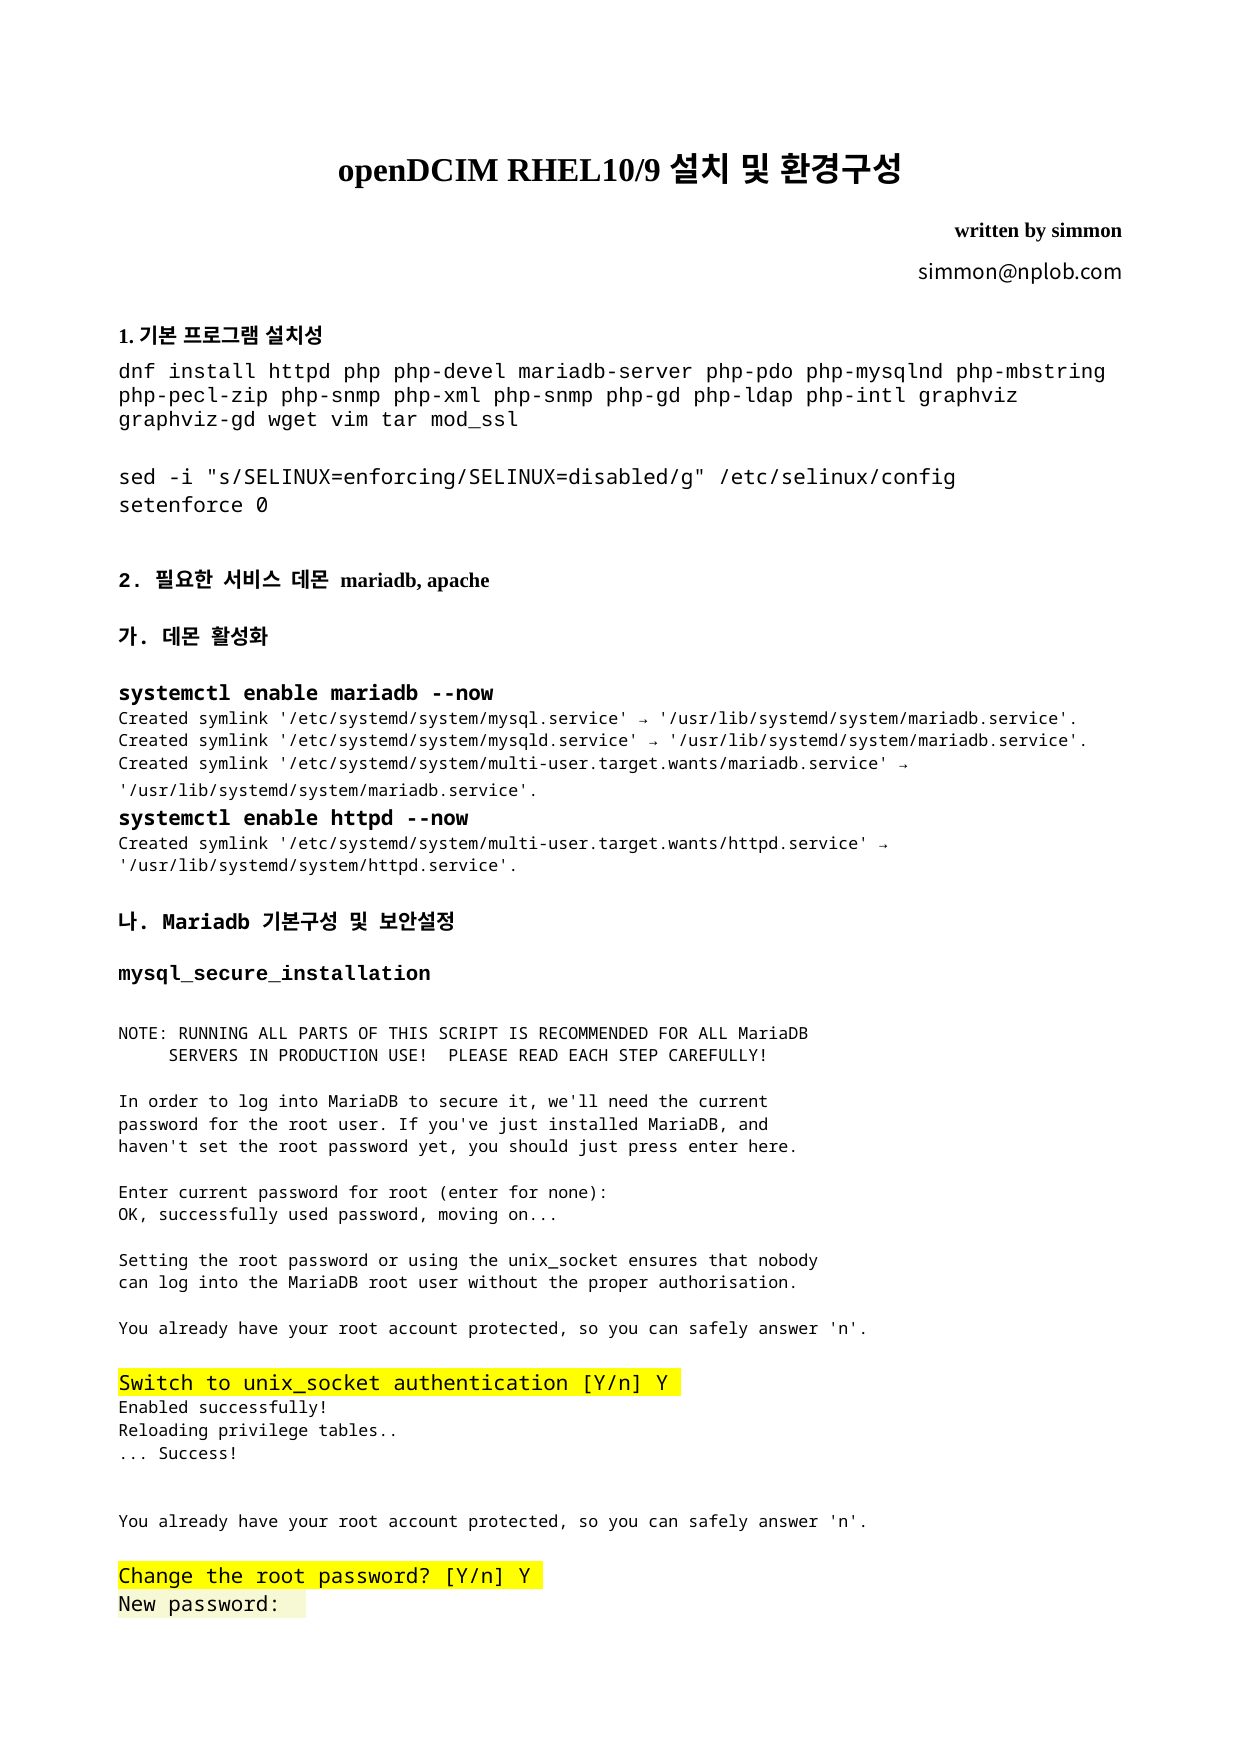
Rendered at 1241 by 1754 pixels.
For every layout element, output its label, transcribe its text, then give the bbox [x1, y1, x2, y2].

subtitle written by simmon [118, 218, 1122, 242]
subtitle systemctl enable mariadb --now Created symlink '/etc/systemd/system/mysql.service' → '/usr/lib/systemd/system/mariadb.service'. Created symlink '/etc/systemd/system/mysqld.service' → '/usr/lib/systemd/system/mariadb.service'. Created symlink '/etc/systemd/system/multi-user.target.wants/mariadb.service' → '/usr/lib/systemd/system/mariadb.service'. systemctl enable httpd --now Created symlink '/etc/systemd/system/multi-user.target.wants/httpd.service' → '/usr/lib/systemd/system/httpd.service'. 나. Mariadb 기본구성 및 보안설정 [118, 678, 1122, 935]
text NOTE: RUNNING ALL PARTS OF THIS SCRIPT IS RECOMMENDED FOR ALL MariaDB SERVERS IN PRODUCTION USE! PLEASE READ EACH STEP CAREFULLY! In order to log into MariaDB to secure it, we'll need the current password for the root user. If you've just installed MariaDB, and haven't set the root password yet, you should just press enter here. Enter current password for root (enter for none): OK, successfully used password, moving on... Setting the root password or using the unix_socket ensures that nobody can log into the MariaDB root user without the proper authorisation. You already have your root account protected, so you can safely answer 'n'. Switch to unix_socket authentication [Y/n] Y Enabled successfully! Reloading privilege tables.. ... Success! You already have your root account protected, so you can safely answer 'n'. Change the root password? [Y/n] Y New password: [118, 999, 1122, 1618]
subtitle openDCIM RHEL10/9 설치 및 환경구성 [118, 143, 1122, 191]
text dnf install httpd php php-devel mariadb-server php-pdo php-mysqlnd php-mbstring php-pecl-zip php-snmp php-xml php-snmp php-gd php-ldap php-intl graphviz graphviz-gd wget vim tar mod_ssl [118, 362, 1122, 432]
subtitle 2. 필요한 서비스 데몬 mariadb, apache [118, 563, 1122, 593]
subtitle mysql_secure_installation [118, 962, 1122, 986]
text sed -i "s/SELINUX=enforcing/SELINUX=disabled/g" /etc/selinux/config setenforce 0 [118, 462, 1122, 519]
subtitle 가. 데몬 활성화 [118, 620, 1122, 651]
subtitle 1. 기본 프로그램 설치성 [118, 319, 1122, 349]
text simmon@nplob.com [118, 255, 1122, 285]
